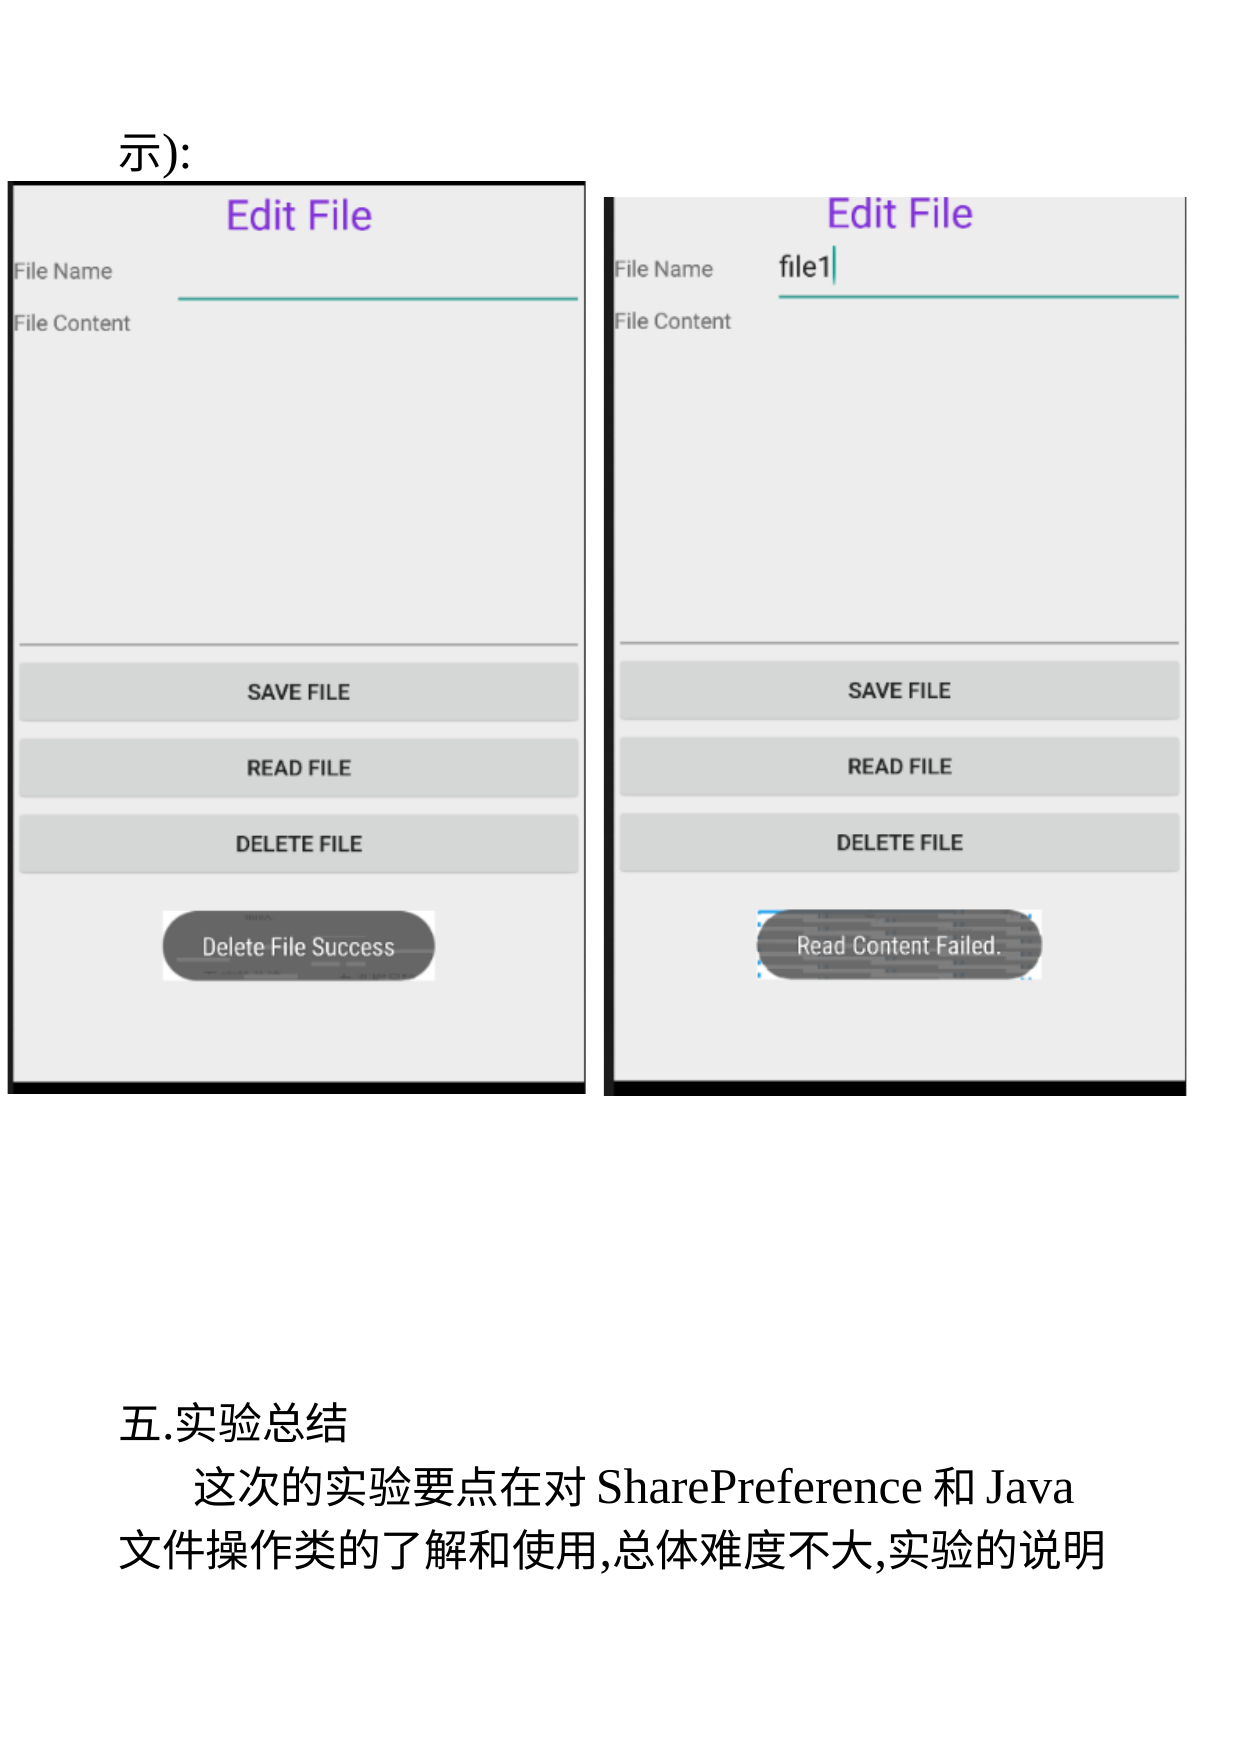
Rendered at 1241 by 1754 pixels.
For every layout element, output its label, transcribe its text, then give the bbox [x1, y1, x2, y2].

picture [7, 181, 586, 1094]
text 这次的实验要点在对SharePreference和Java文件操作类的了解和使用,总体难度不大,实验的说明 [118, 1452, 1122, 1579]
text 示): [118, 118, 1122, 181]
picture [603, 197, 1187, 1096]
text 五.实验总结 [118, 1389, 1122, 1452]
